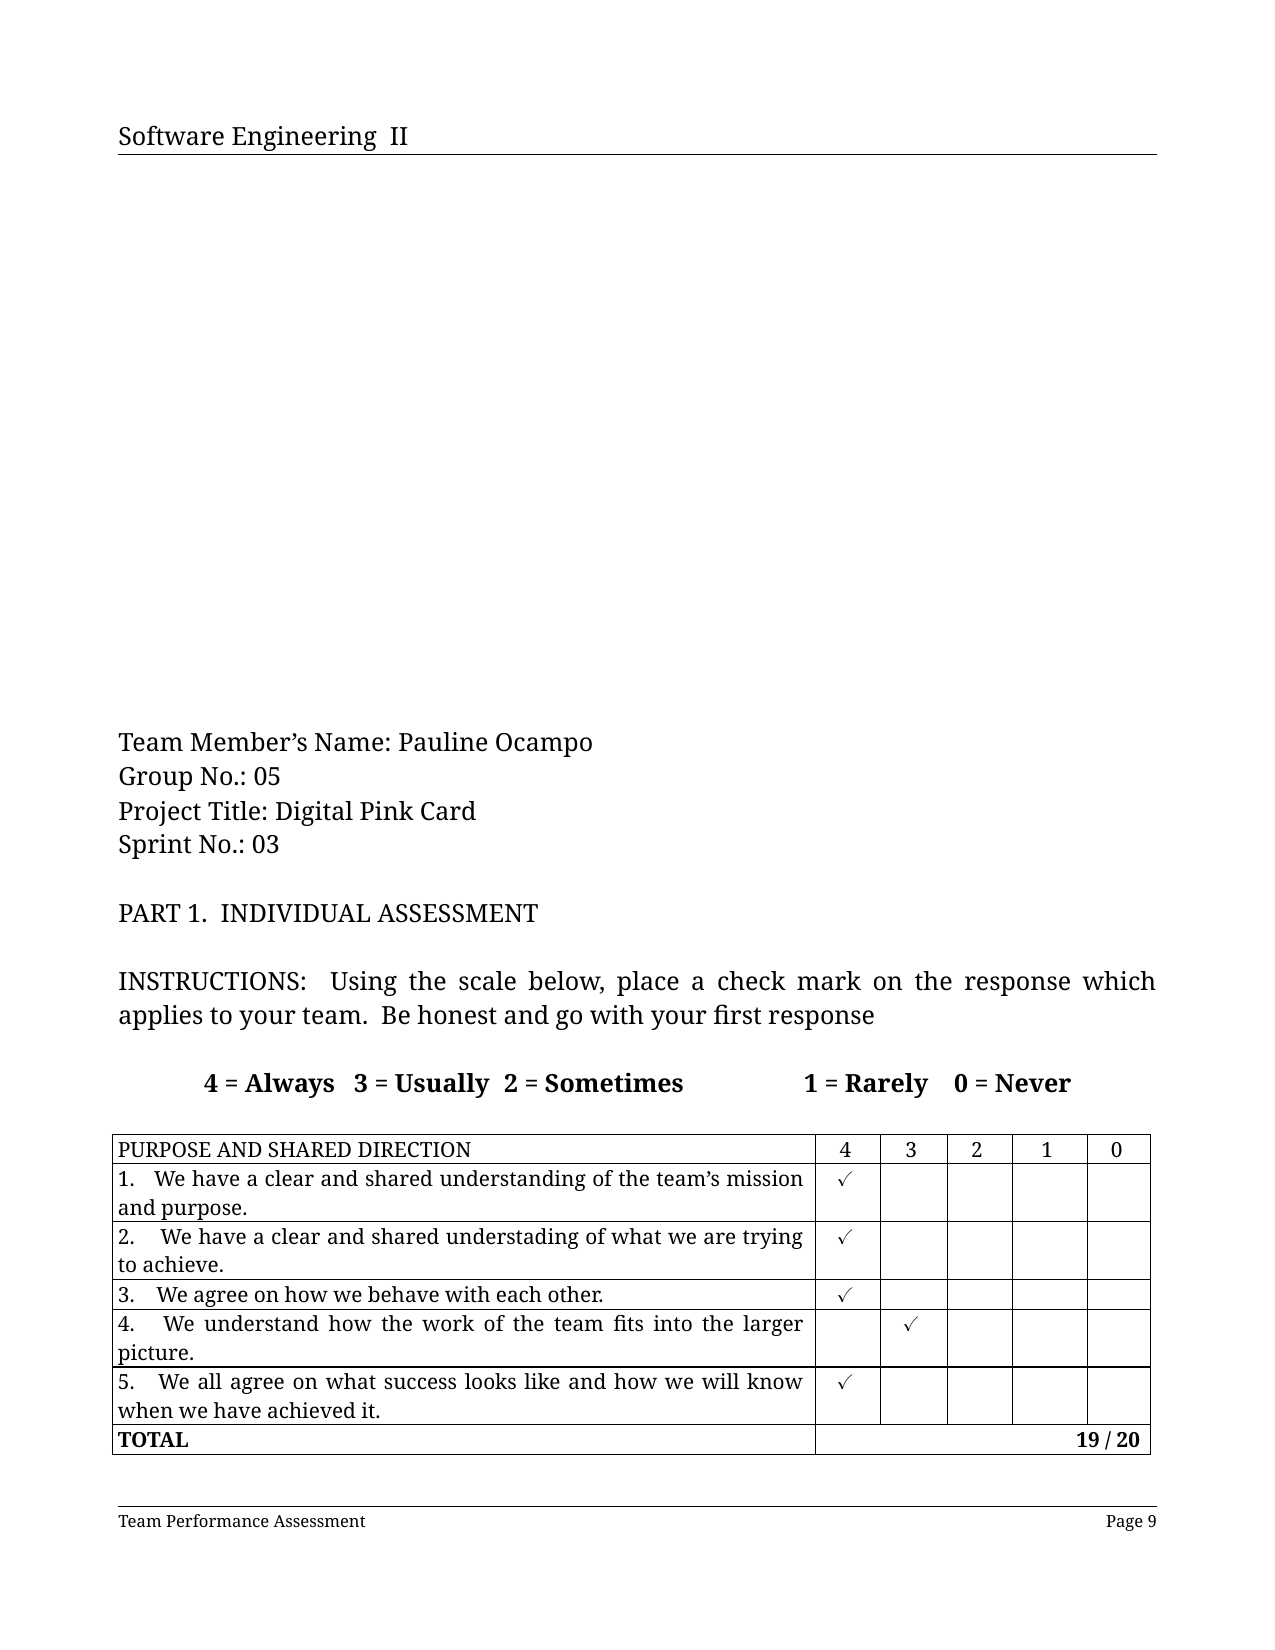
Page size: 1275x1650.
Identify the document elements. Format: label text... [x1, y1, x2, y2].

table_cell ✓ [816, 1222, 880, 1279]
table_cell [1088, 1222, 1150, 1279]
table_cell [1013, 1280, 1087, 1308]
table_cell ✓ [816, 1280, 880, 1308]
table_cell [948, 1310, 1012, 1366]
table_cell [1088, 1368, 1150, 1424]
table_cell [1088, 1310, 1150, 1366]
table_cell [1088, 1280, 1150, 1308]
text PART 1. INDIVIDUAL ASSESSMENT [118, 895, 1157, 929]
table_cell [881, 1280, 947, 1308]
table_cell [1013, 1368, 1087, 1424]
table_header 4 [816, 1135, 880, 1163]
table_cell ✓ [881, 1310, 947, 1366]
table_header PURPOSE AND SHARED DIRECTION [113, 1135, 815, 1163]
table_cell [1013, 1164, 1087, 1221]
table_cell 2. We have a clear and shared understading of what we are trying to achieve. [113, 1222, 815, 1279]
table_header 3 [881, 1135, 947, 1163]
table_cell 3. We agree on how we behave with each other. [113, 1280, 815, 1308]
table_cell ✓ [816, 1164, 880, 1221]
table_cell 5. We all agree on what success looks like and how we will know when we have achieved it. [113, 1368, 815, 1424]
table_cell [1013, 1222, 1087, 1279]
table_cell 4. We understand how the work of the team fits into the larger picture. [113, 1310, 815, 1366]
table_cell ✓ [816, 1368, 880, 1424]
text 4 = Always 3 = Usually 2 = Sometimes 1 = Rarely 0 = Never [118, 1066, 1157, 1100]
table_cell [948, 1164, 1012, 1221]
text INSTRUCTIONS: Using the scale below, place a check mark on the response which applies to your team. Be honest and go with your first response [118, 963, 1157, 1032]
text Project Title: Digital Pink Card [118, 793, 1157, 827]
text Team Member’s Name: Pauline Ocampo [118, 725, 1157, 759]
table_header 1 [1013, 1135, 1087, 1163]
table_cell [948, 1222, 1012, 1279]
table_cell 19 / 20 [816, 1425, 1150, 1454]
table_cell TOTAL [113, 1425, 815, 1454]
table_cell [1088, 1164, 1150, 1221]
table_cell [881, 1368, 947, 1424]
table_cell 1. We have a clear and shared understanding of the team’s mission and purpose. [113, 1164, 815, 1221]
table_cell [816, 1310, 880, 1366]
table_cell [881, 1222, 947, 1279]
table_cell [948, 1368, 1012, 1424]
table_cell [948, 1280, 1012, 1308]
table_header 0 [1088, 1135, 1150, 1163]
table_cell [1013, 1310, 1087, 1366]
table_cell [881, 1164, 947, 1221]
table_header 2 [948, 1135, 1012, 1163]
text Group No.: 05 [118, 759, 1157, 793]
text Sprint No.: 03 [118, 827, 1157, 861]
